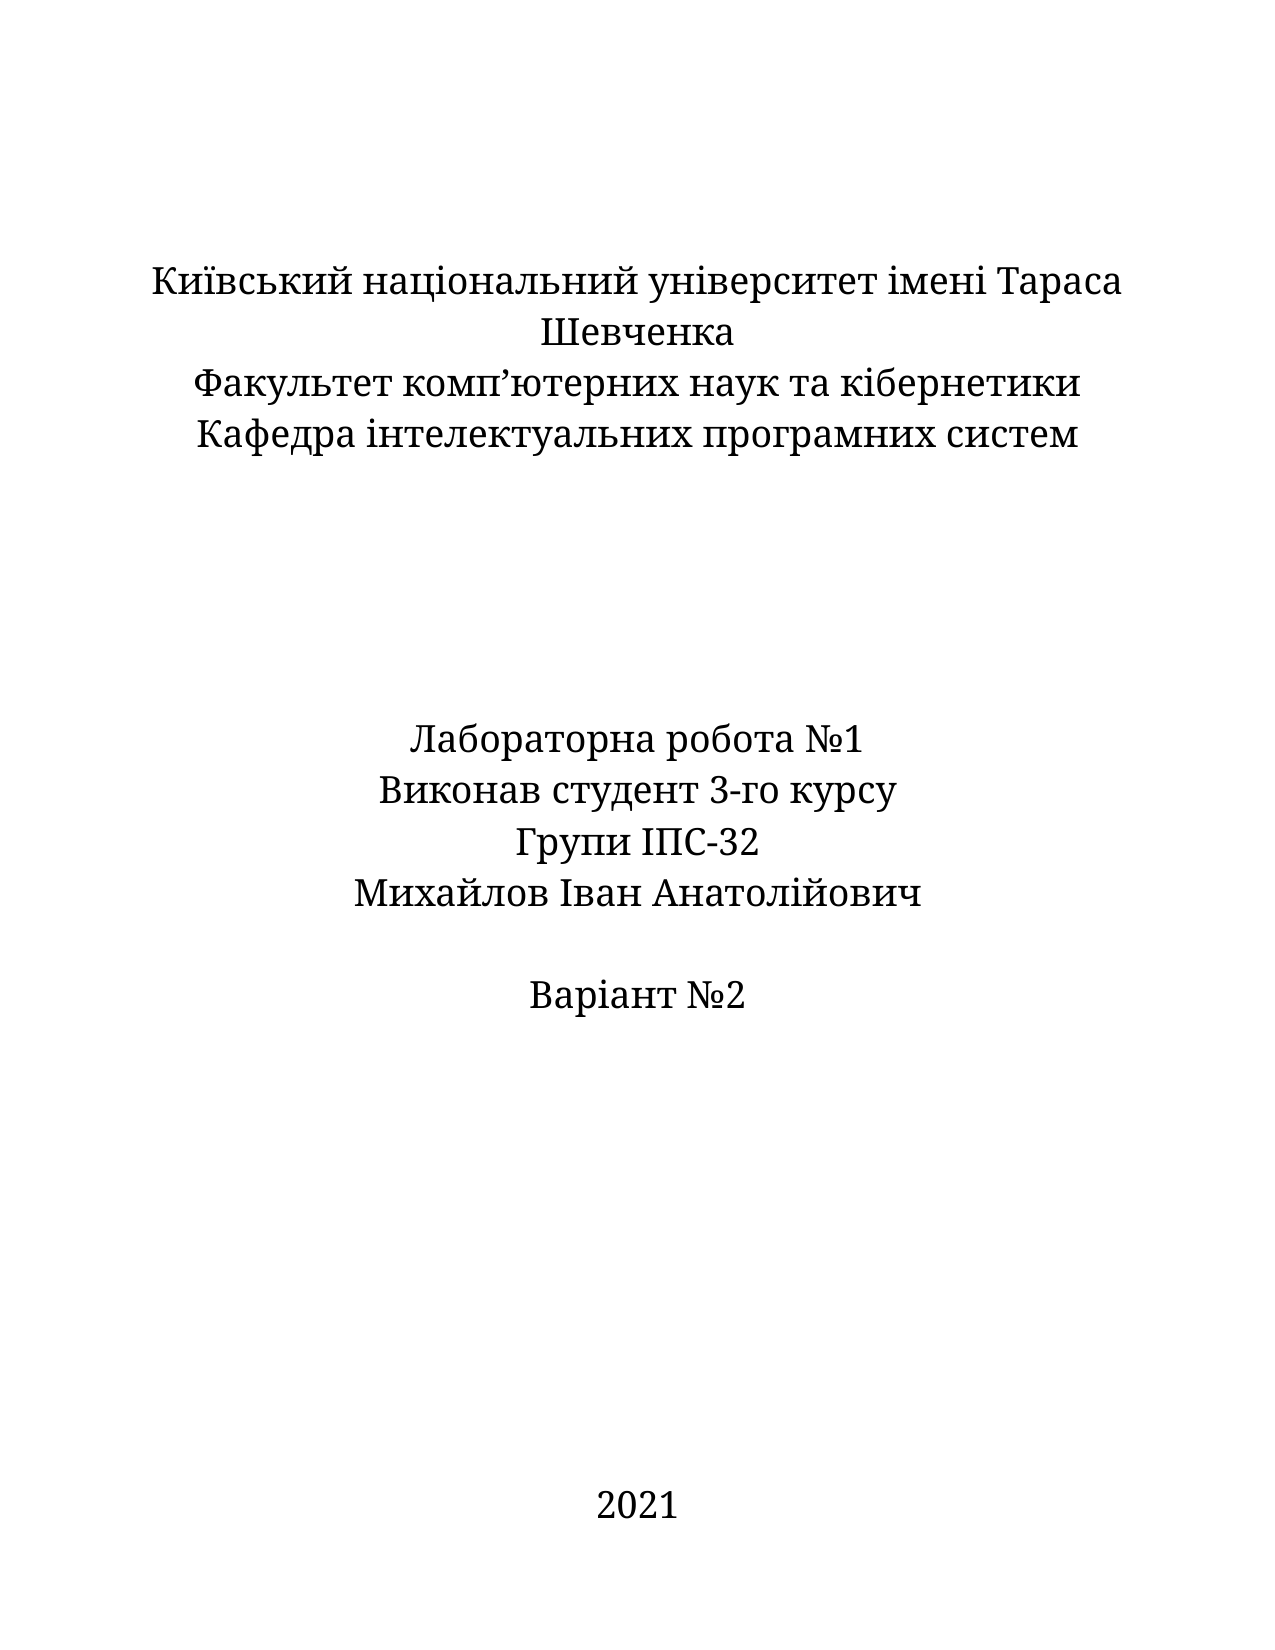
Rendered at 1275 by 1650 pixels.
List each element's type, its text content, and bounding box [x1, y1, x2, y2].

text Михайлов Іван Анатолійович [118, 866, 1157, 917]
text Виконав студент 3-го курсу [118, 764, 1157, 815]
text Кафедра інтелектуальних програмних систем [118, 407, 1157, 458]
text Лабораторна робота №1 [118, 713, 1157, 764]
text Групи ІПС-32 [118, 815, 1157, 866]
text Варіант №2 [118, 968, 1157, 1019]
text Київський національний університет імені Тараса Шевченка [118, 254, 1157, 356]
text 2021 [118, 1478, 1157, 1529]
text Факультет комп’ютерних наук та кібернетики [118, 356, 1157, 407]
